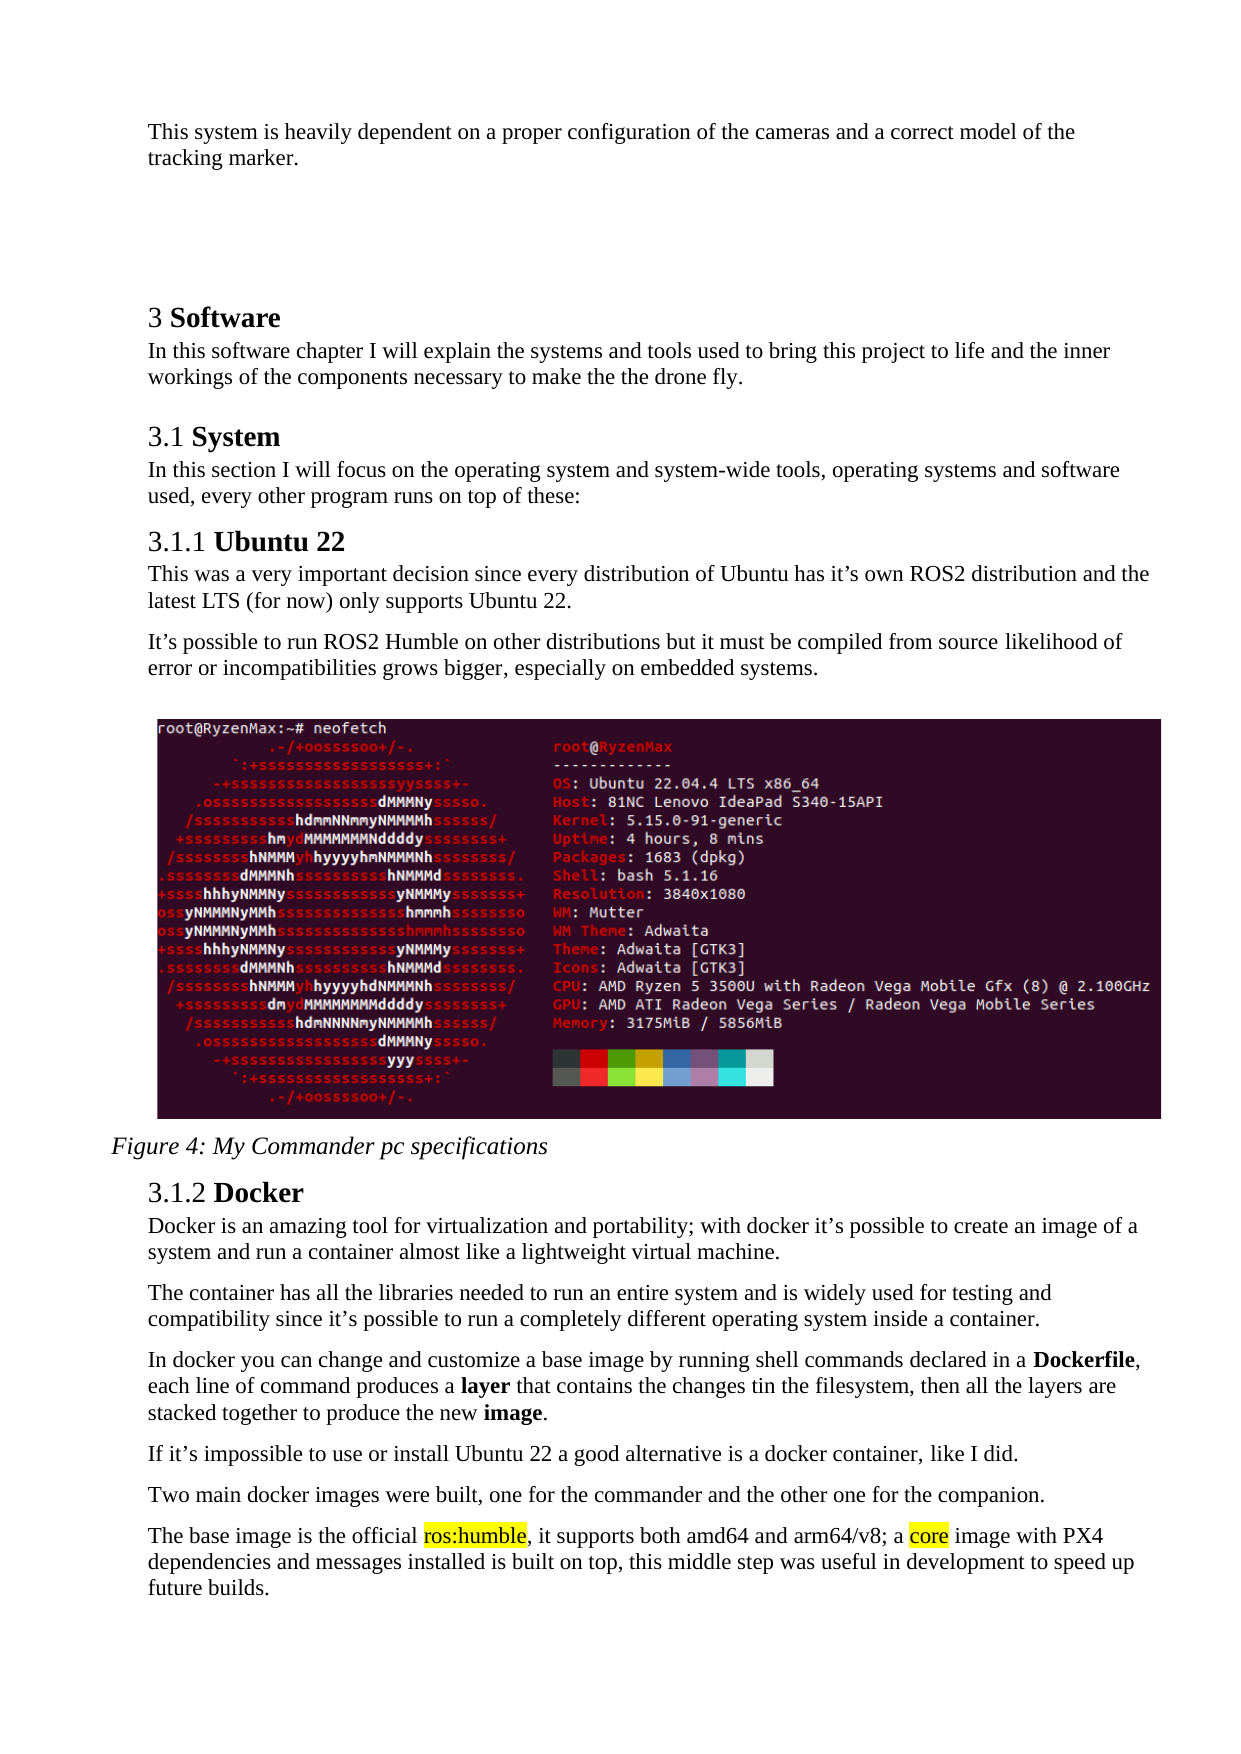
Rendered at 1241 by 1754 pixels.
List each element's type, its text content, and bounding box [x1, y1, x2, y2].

list In this software chapter I will explain the systems and tools used to bring this project to life and the inner workings of the components necessary to make the the drone fly. [0, 337, 1152, 389]
subtitle 3.1.2 Docker [148, 1160, 1152, 1209]
subtitle 3.1 System [148, 419, 1152, 453]
list Docker is an amazing tool for virtualization and portability; with docker it’s possible to create an image of a system and run a container almost like a lightweight virtual machine. [0, 1212, 1152, 1264]
list If it’s impossible to use or install Ubuntu 22 a good alternative is a docker container, like I did. [0, 1440, 1152, 1466]
list This system is heavily dependent on a proper configuration of the cameras and a correct model of the tracking marker. [0, 118, 1152, 171]
list Figure 4: My Commander pc specifications [111, 714, 1166, 1160]
list The base image is the official ros:humble, it supports both amd64 and arm64/v8; a core image with PX4 dependencies and messages installed is built on top, this middle step was useful in development to speed up future builds. [0, 1522, 1152, 1601]
list In docker you can change and customize a base image by running shell commands declared in a Dockerfile, each line of command produces a layer that contains the changes tin the filesystem, then all the layers are stacked together to produce the new image. [0, 1346, 1152, 1425]
picture [157, 719, 1162, 1119]
list In this section I will focus on the operating system and system-wide tools, operating systems and software used, every other program runs on top of these: [0, 456, 1152, 509]
list The container has all the libraries needed to run an entire system and is widely used for testing and compatibility since it’s possible to run a completely different operating system inside a container. [0, 1279, 1152, 1332]
list It’s possible to run ROS2 Humble on other distributions but it must be compiled from source likelihood of error or incompatibilities grows bigger, especially on embedded systems. [0, 628, 1152, 680]
list Two main docker images were built, one for the commander and the other one for the companion. [0, 1481, 1152, 1507]
list This was a very important decision since every distribution of Ubuntu has it’s own ROS2 distribution and the latest LTS (for now) only supports Ubuntu 22. [0, 560, 1152, 613]
subtitle 3.1.1 Ubuntu 22 [148, 524, 1152, 557]
subtitle 3 Software [148, 300, 1152, 334]
